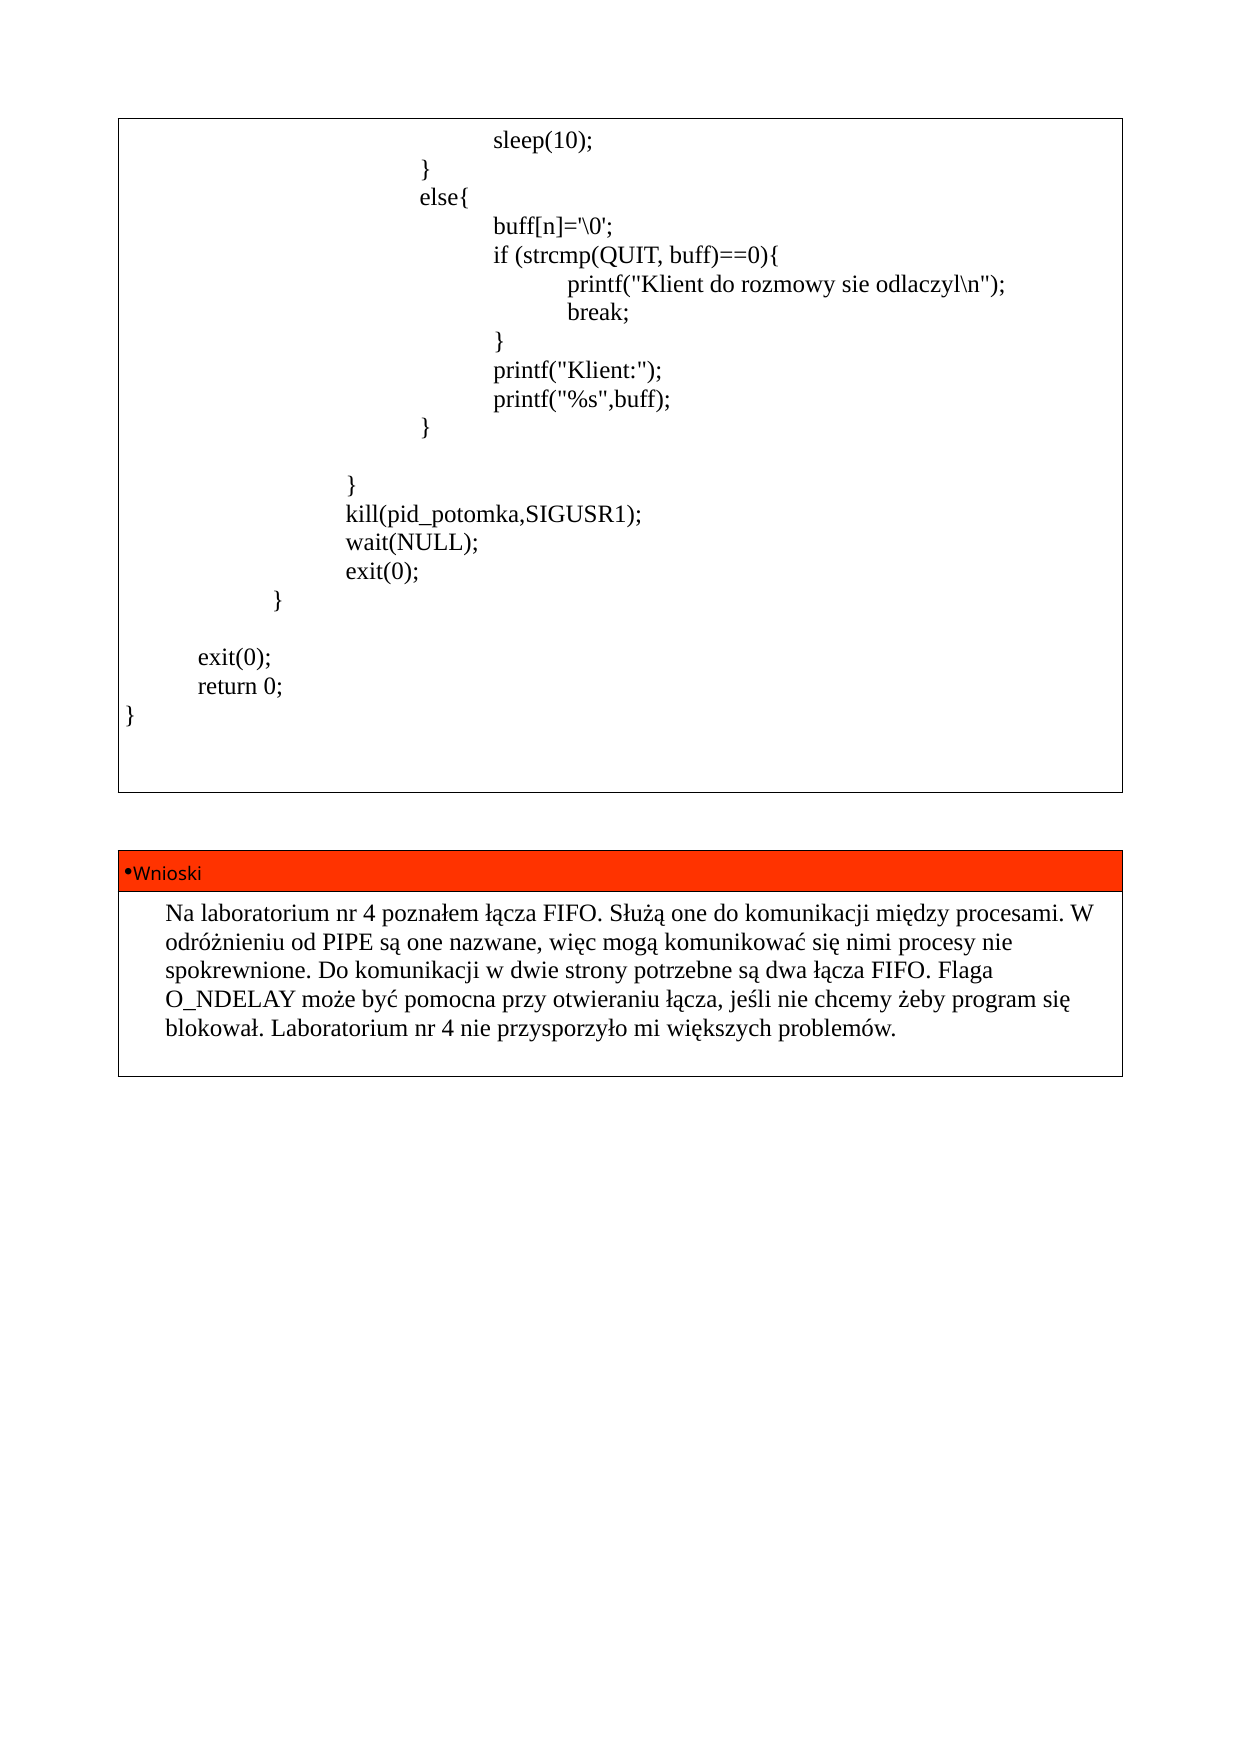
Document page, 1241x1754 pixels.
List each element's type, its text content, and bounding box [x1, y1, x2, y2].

table_header Wnioski [119, 851, 1122, 891]
table_cell sleep(10); } else{ buff[n]='\0'; if (strcmp(QUIT, buff)==0){ printf("Klient do rozmowy sie odlaczyl\n"); break; } printf("Klient:"); printf("%s",buff); } } kill(pid_potomka,SIGUSR1); wait(NULL); exit(0); } exit(0); return 0; } [119, 119, 1122, 792]
table_cell Na laboratorium nr 4 poznałem łącza FIFO. Służą one do komunikacji między procesami. W odróżnieniu od PIPE są one nazwane, więc mogą komunikować się nimi procesy nie spokrewnione. Do komunikacji w dwie strony potrzebne są dwa łącza FIFO. Flaga O_NDELAY może być pomocna przy otwieraniu łącza, jeśli nie chcemy żeby program się blokował. Laboratorium nr 4 nie przysporzyło mi większych problemów. [119, 892, 1122, 1076]
